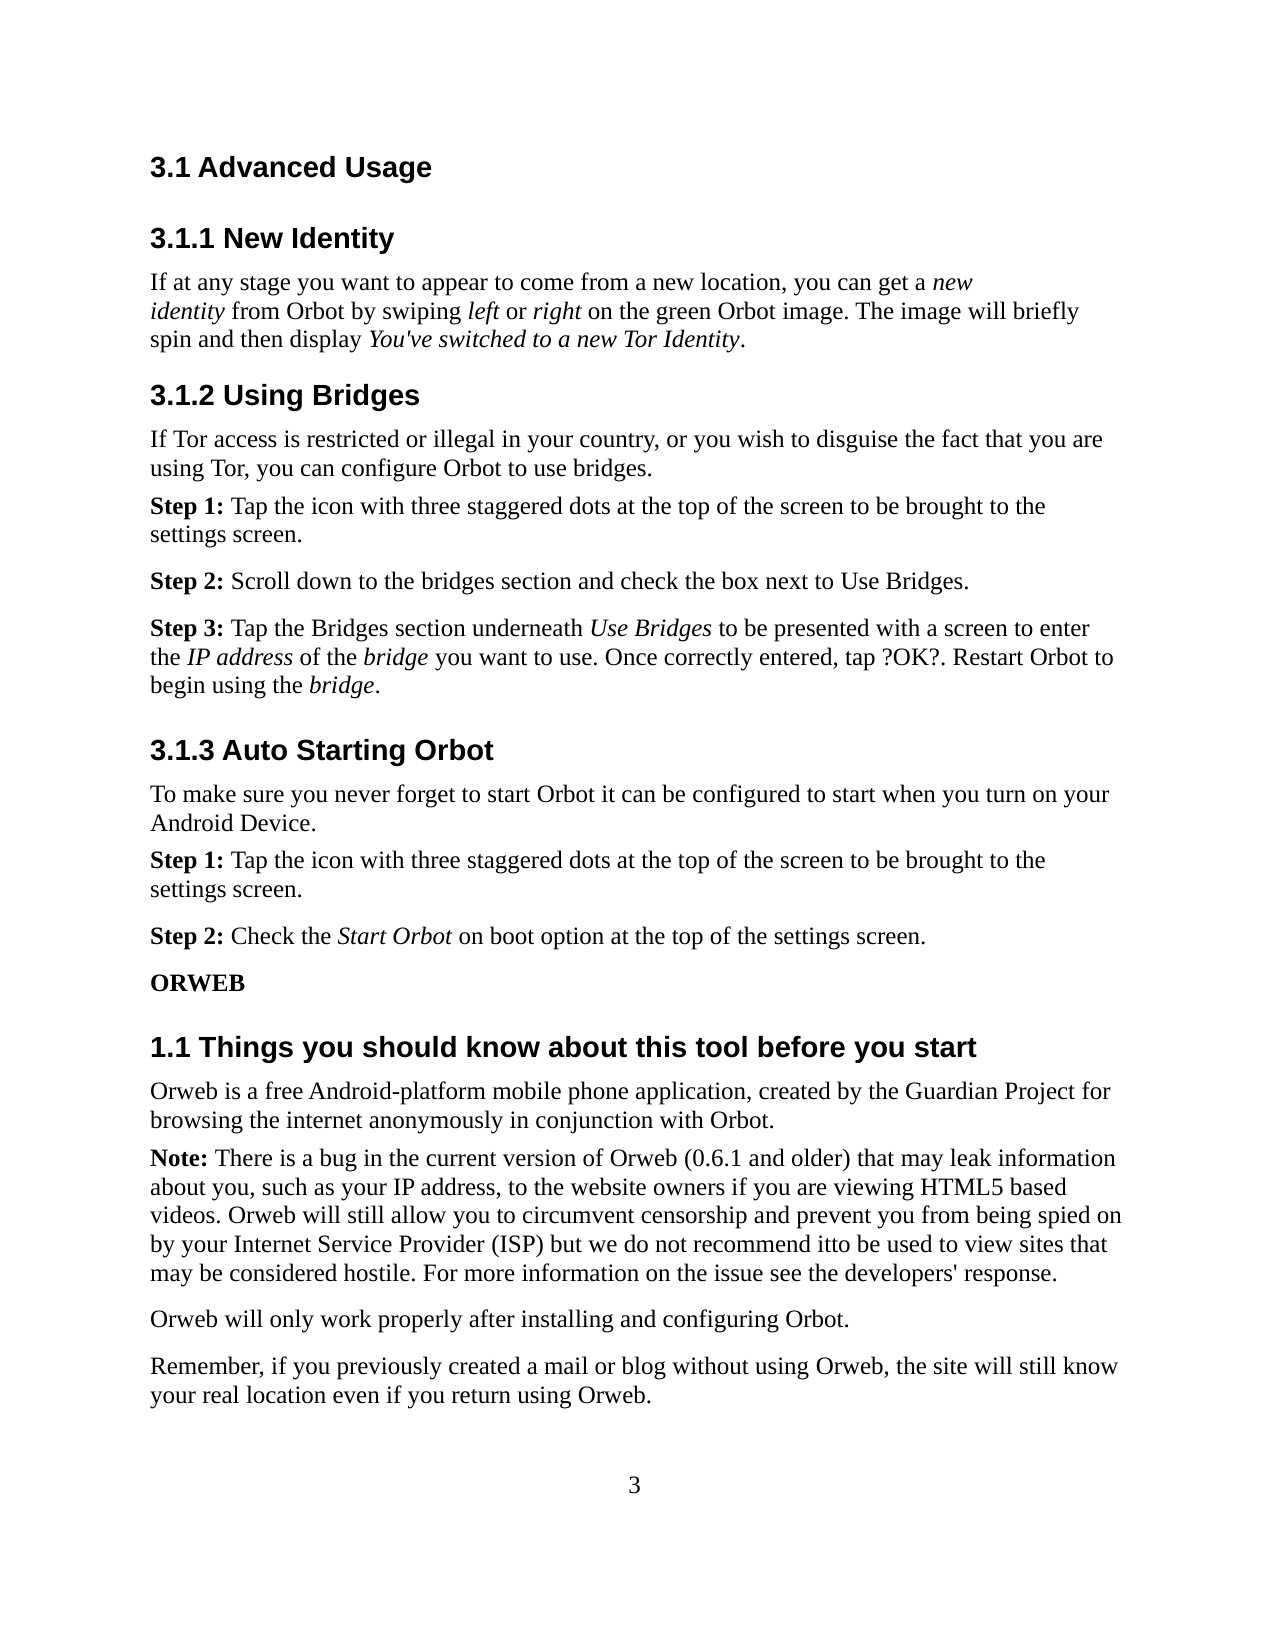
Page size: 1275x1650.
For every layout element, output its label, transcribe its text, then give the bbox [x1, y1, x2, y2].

text Step 1: Tap the icon with three staggered dots at the top of the screen to be brought to the settings screen. [150, 846, 1125, 903]
text ORWEB [150, 968, 1125, 996]
subtitle 1.1 Things you should know about this tool before you start [150, 1030, 1125, 1064]
text Step 1: Tap the icon with three staggered dots at the top of the screen to be brought to the settings screen. [150, 491, 1125, 548]
text If Tor access is restricted or illegal in your country, or you wish to disguise the fact that you are using Tor, you can configure Orbot to use bridges. [150, 424, 1125, 482]
subtitle 3.1 Advanced Usage [150, 150, 1125, 183]
text Note: There is a bug in the current version of Orweb (0.6.1 and older) that may leak information about you, such as your IP address, to the website owners if you are viewing HTML5 based videos. Orweb will still allow you to circumvent censorship and prevent you from being spied on by your Internet Service Provider (ISP) but we do not recommend itto be used to view sites that may be considered hostile. For more information on the issue see the developers' response. [150, 1143, 1125, 1287]
text Step 2: Scroll down to the bridges section and check the box next to Use Bridges. [150, 566, 1125, 595]
text Step 3: Tap the Bridges section underneath Use Bridges to be presented with a screen to enter the IP address of the bridge you want to use. Once correctly entered, tap ?OK?. Restart Orbot to begin using the bridge. [150, 613, 1125, 699]
text Orweb is a free Android-platform mobile phone application, created by the Guardian Project for browsing the internet anonymously in conjunction with Orbot. [150, 1076, 1125, 1134]
subtitle 3.1.2 Using Bridges [150, 378, 1125, 412]
text If at any stage you want to appear to come from a new location, you can get a new identity from Orbot by swiping left or right on the green Orbot image. The image will briefly spin and then display You've switched to a new Tor Identity. [150, 267, 1125, 353]
text Remember, if you previously created a mail or blog without using Orweb, the site will still know your real location even if you return using Orweb. [150, 1351, 1125, 1409]
text Orweb will only work properly after installing and configuring Orbot. [150, 1304, 1125, 1333]
subtitle 3.1.3 Auto Starting Orbot [150, 733, 1125, 767]
text Step 2: Check the Start Orbot on boot option at the top of the settings screen. [150, 921, 1125, 950]
text To make sure you never forget to start Orbot it can be configured to start when you turn on your Android Device. [150, 779, 1125, 837]
subtitle 3.1.1 New Identity [150, 221, 1125, 254]
